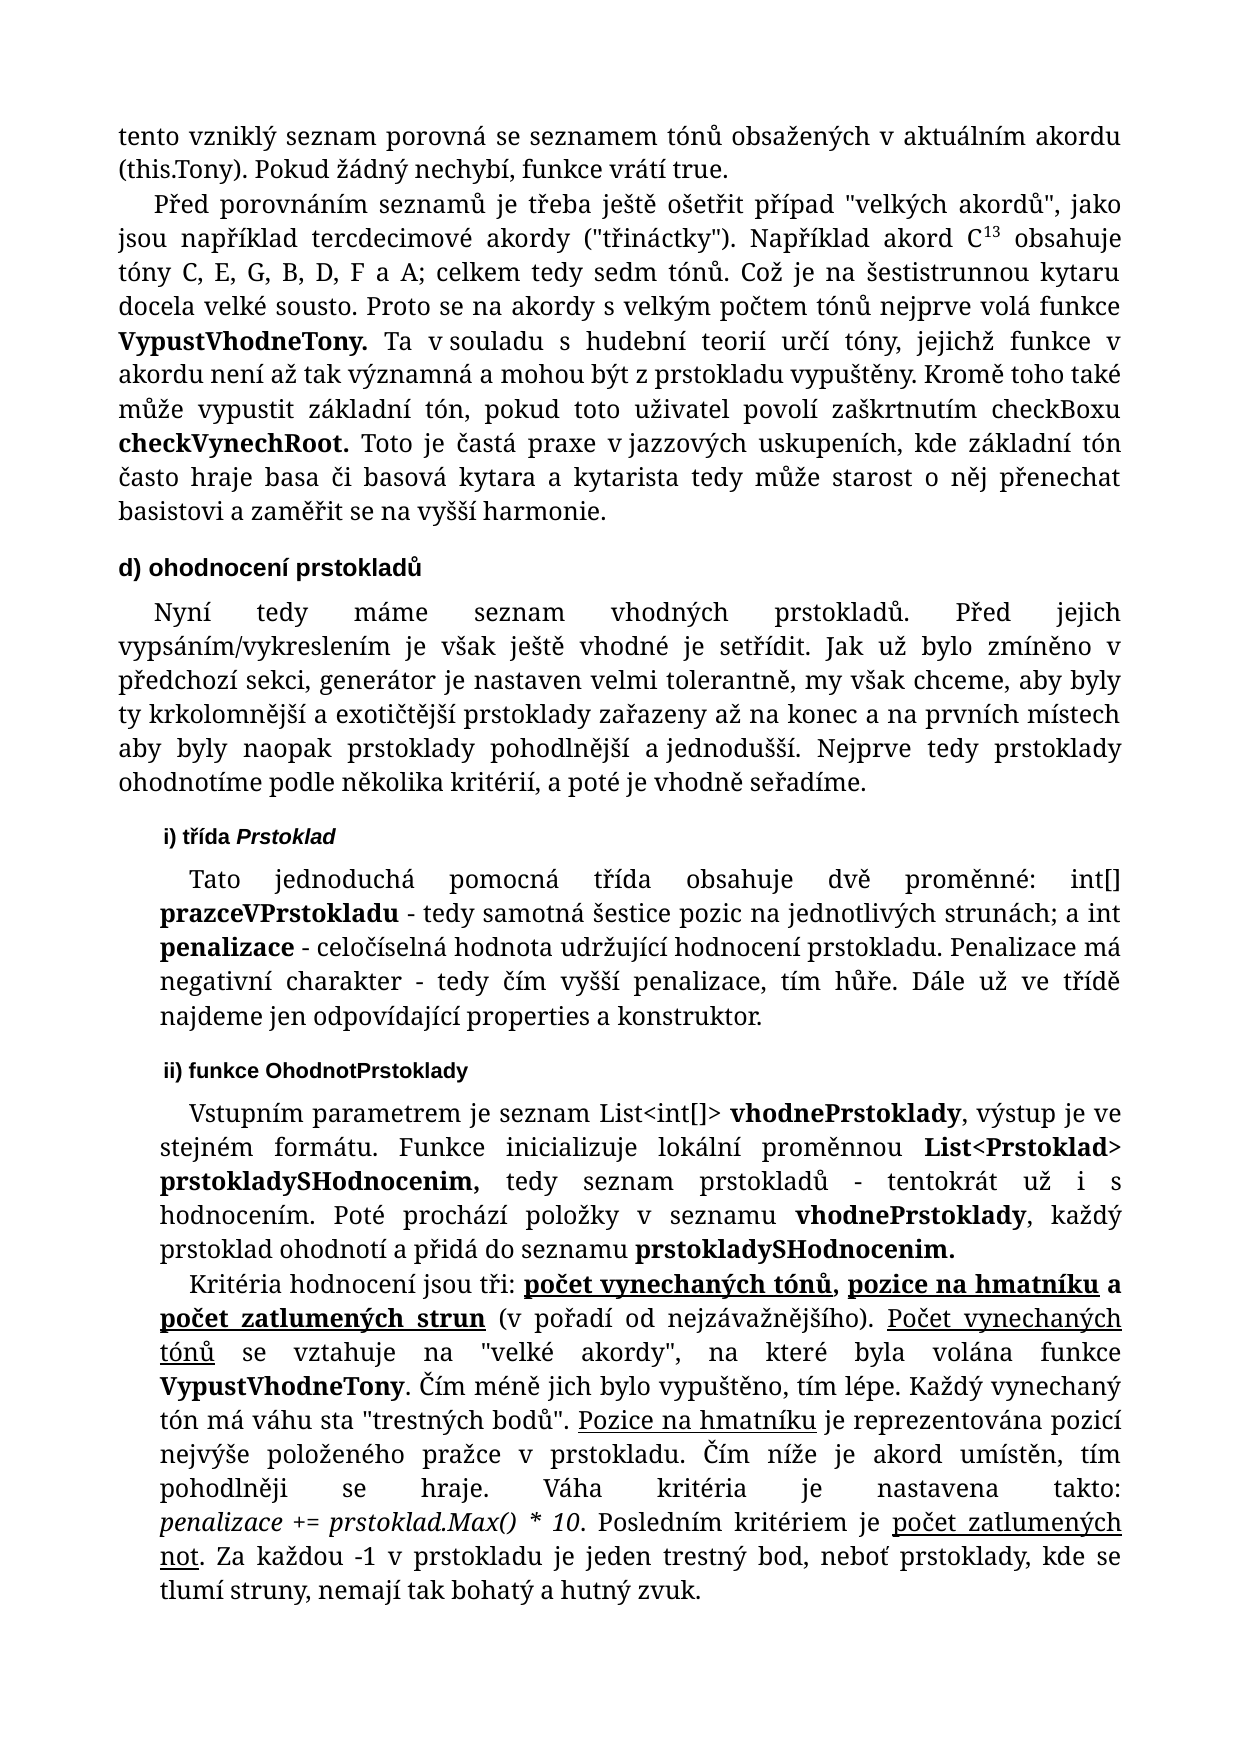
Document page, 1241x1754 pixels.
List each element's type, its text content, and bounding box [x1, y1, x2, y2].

subtitle i) třída Prstoklad [163, 824, 1122, 849]
text tento vzniklý seznam porovná se seznamem tónů obsažených v aktuálním akordu (this.Tony). Pokud žádný nechybí, funkce vrátí true. [118, 118, 1122, 186]
subtitle d) ohodnocení prstokladů [118, 553, 1122, 582]
text Vstupním parametrem je seznam List<int[]> vhodnePrstoklady, výstup je ve stejném formátu. Funkce inicializuje lokální proměnnou List<Prstoklad> prstokladySHodnocenim, tedy seznam prstokladů - tentokrát už i s hodnocením. Poté prochází položky v seznamu vhodnePrstoklady, každý prstoklad ohodnotí a přidá do seznamu prstokladySHodnocenim. [159, 1096, 1122, 1266]
text Kritéria hodnocení jsou tři: počet vynechaných tónů, pozice na hmatníku a počet zatlumených strun (v pořadí od nejzávažnějšího). Počet vynechaných tónů se vztahuje na "velké akordy", na které byla volána funkce VypustVhodneTony. Čím méně jich bylo vypuštěno, tím lépe. Každý vynechaný tón má váhu sta "trestných bodů". Pozice na hmatníku je reprezentována pozicí nejvýše položeného pražce v prstokladu. Čím níže je akord umístěn, tím pohodlněji se hraje. Váha kritéria je nastavena takto: penalizace += prstoklad.Max() * 10. Posledním kritériem je počet zatlumených not. Za každou -1 v prstokladu je jeden trestný bod, neboť prstoklady, kde se tlumí struny, nemají tak bohatý a hutný zvuk. [159, 1266, 1122, 1607]
subtitle ii) funkce OhodnotPrstoklady [163, 1058, 1122, 1083]
text Před porovnáním seznamů je třeba ještě ošetřit případ "velkých akordů", jako jsou například tercdecimové akordy ("třináctky"). Například akord C13 obsahuje tóny C, E, G, B, D, F a A; celkem tedy sedm tónů. Což je na šestistrunnou kytaru docela velké sousto. Proto se na akordy s velkým počtem tónů nejprve volá funkce VypustVhodneTony. Ta v souladu s hudební teorií určí tóny, jejichž funkce v akordu není až tak významná a mohou být z prstokladu vypuštěny. Kromě toho také může vypustit základní tón, pokud toto uživatel povolí zaškrtnutím checkBoxu checkVynechRoot. Toto je častá praxe v jazzových uskupeních, kde základní tón často hraje basa či basová kytara a kytarista tedy může starost o něj přenechat basistovi a zaměřit se na vyšší harmonie. [118, 187, 1122, 527]
text Nyní tedy máme seznam vhodných prstokladů. Před jejich vypsáním/vykreslením je však ještě vhodné je setřídit. Jak už bylo zmíněno v předchozí sekci, generátor je nastaven velmi tolerantně, my však chceme, aby byly ty krkolomnější a exotičtější prstoklady zařazeny až na konec a na prvních místech aby byly naopak prstoklady pohodlnější a jednodušší. Nejprve tedy prstoklady ohodnotíme podle několika kritérií, a poté je vhodně seřadíme. [118, 594, 1122, 798]
text Tato jednoduchá pomocná třída obsahuje dvě proměnné: int[] prazceVPrstokladu - tedy samotná šestice pozic na jednotlivých strunách; a int penalizace - celočíselná hodnota udržující hodnocení prstokladu. Penalizace má negativní charakter - tedy čím vyšší penalizace, tím hůře. Dále už ve třídě najdeme jen odpovídající properties a konstruktor. [159, 862, 1122, 1032]
